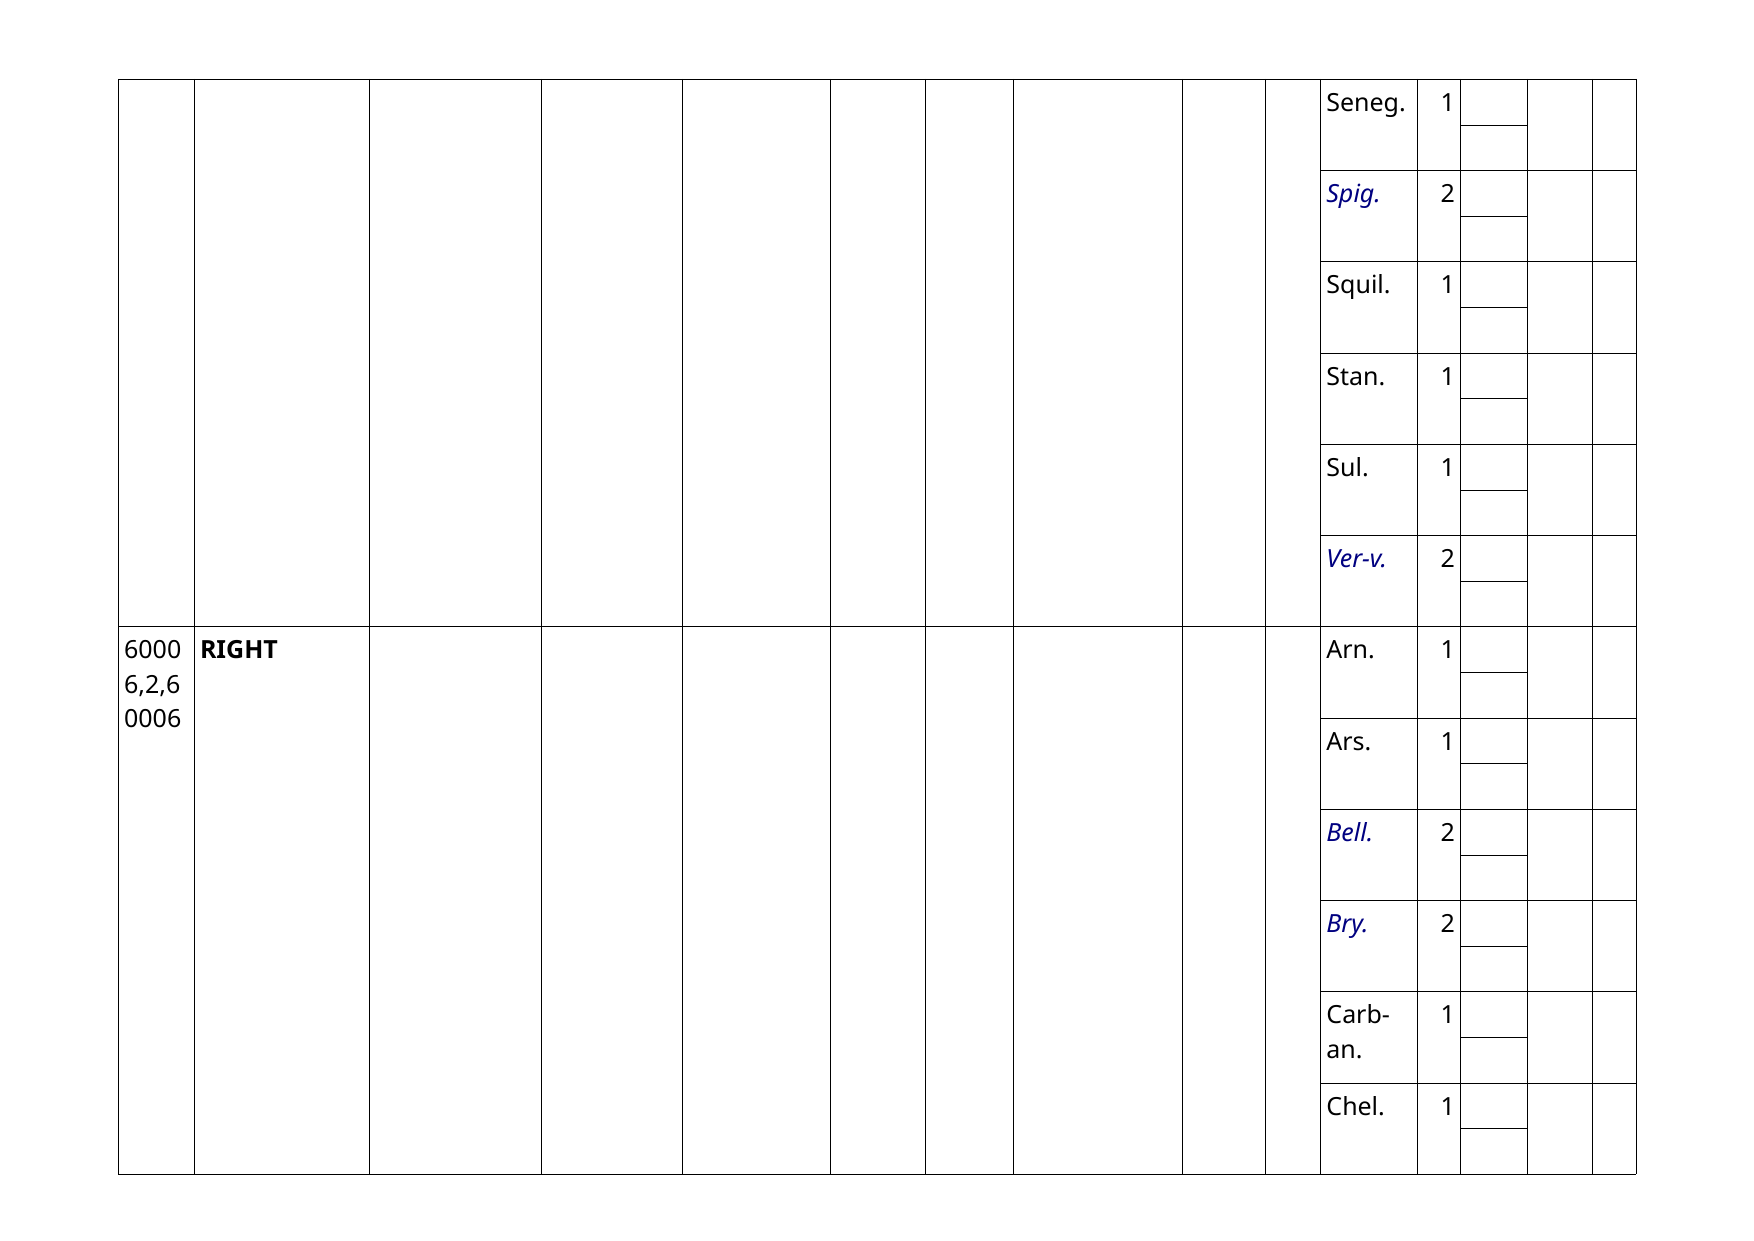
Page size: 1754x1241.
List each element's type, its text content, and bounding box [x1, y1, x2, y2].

table_cell [683, 80, 830, 626]
table_cell [1461, 947, 1527, 991]
table_cell [1528, 80, 1592, 170]
table_cell [1014, 627, 1182, 1174]
table_cell 1 [1418, 627, 1460, 718]
table_cell [1461, 1129, 1527, 1174]
table_cell [1461, 308, 1527, 353]
table_cell [119, 80, 194, 626]
table_cell [1528, 810, 1592, 900]
table_cell [1266, 627, 1320, 1174]
table_cell [1593, 719, 1636, 809]
table_cell [1461, 673, 1527, 718]
table_cell Squil. [1321, 262, 1417, 353]
table_cell [831, 80, 925, 626]
table_cell right [195, 627, 369, 1174]
table_cell [1461, 810, 1527, 854]
table_cell [195, 80, 369, 626]
table_cell Ars. [1321, 719, 1417, 809]
table_cell 1 [1418, 719, 1460, 809]
table_cell 2 [1418, 171, 1460, 261]
table_cell [1528, 445, 1592, 535]
table_cell [370, 80, 541, 626]
table_cell 1 [1418, 80, 1460, 170]
table_cell [1461, 627, 1527, 672]
table_cell [1593, 810, 1636, 900]
table_cell [1528, 901, 1592, 991]
table_cell Spig. [1321, 171, 1417, 261]
table_cell [1183, 80, 1265, 626]
table_cell 1 [1418, 992, 1460, 1083]
table_cell [1266, 80, 1320, 626]
table_cell [1461, 126, 1527, 170]
table_cell [1461, 582, 1527, 626]
table_cell [1461, 445, 1527, 489]
table_cell [1593, 171, 1636, 261]
table_cell [1461, 719, 1527, 763]
table_cell 1 [1418, 262, 1460, 353]
table_cell [1593, 901, 1636, 991]
table_cell [1528, 992, 1592, 1083]
table_cell 2 [1418, 536, 1460, 626]
table_cell [1461, 764, 1527, 809]
table_cell [1593, 992, 1636, 1083]
table_cell [926, 627, 1013, 1174]
table_cell [1461, 262, 1527, 307]
table_cell Stan. [1321, 354, 1417, 444]
table_cell 2 [1418, 810, 1460, 900]
table_cell [1461, 491, 1527, 535]
table_cell Arn. [1321, 627, 1417, 718]
table_cell [1461, 901, 1527, 946]
table_cell 1 [1418, 354, 1460, 444]
table_cell Bry. [1321, 901, 1417, 991]
table_cell [1461, 1038, 1527, 1083]
table_cell Seneg. [1321, 80, 1417, 170]
table_cell [1528, 719, 1592, 809]
table_cell [542, 80, 682, 626]
table_cell 1 [1418, 445, 1460, 535]
table_cell [1528, 536, 1592, 626]
table_cell [1461, 399, 1527, 444]
table_cell [1593, 627, 1636, 718]
table_cell 1 [1418, 1084, 1460, 1174]
table_cell [926, 80, 1013, 626]
table_cell [1461, 856, 1527, 900]
table_cell [1593, 445, 1636, 535]
table_cell [1593, 262, 1636, 353]
table_cell [1528, 1084, 1592, 1174]
table_cell [1461, 536, 1527, 581]
table_cell [1461, 171, 1527, 216]
table_cell [1593, 1084, 1636, 1174]
table_cell [1461, 1084, 1527, 1128]
table_cell [1593, 536, 1636, 626]
table_cell Sul. [1321, 445, 1417, 535]
table_cell 60006,2,60006 [119, 627, 194, 1174]
table_cell [1528, 262, 1592, 353]
table_cell Chel. [1321, 1084, 1417, 1174]
table_cell Ver-v. [1321, 536, 1417, 626]
table_cell [1528, 354, 1592, 444]
table_cell [1593, 80, 1636, 170]
table_cell [1528, 627, 1592, 718]
table_cell [370, 627, 541, 1174]
table_cell [1014, 80, 1182, 626]
table_cell Carb-an. [1321, 992, 1417, 1083]
table_cell [1461, 992, 1527, 1037]
table_cell 2 [1418, 901, 1460, 991]
table_cell [1528, 171, 1592, 261]
table_cell [683, 627, 830, 1174]
table_cell [831, 627, 925, 1174]
table_cell [1593, 354, 1636, 444]
table_cell Bell. [1321, 810, 1417, 900]
table_cell [542, 627, 682, 1174]
table_cell [1461, 354, 1527, 398]
table_cell [1461, 80, 1527, 124]
table_cell [1461, 217, 1527, 261]
table_cell [1183, 627, 1265, 1174]
